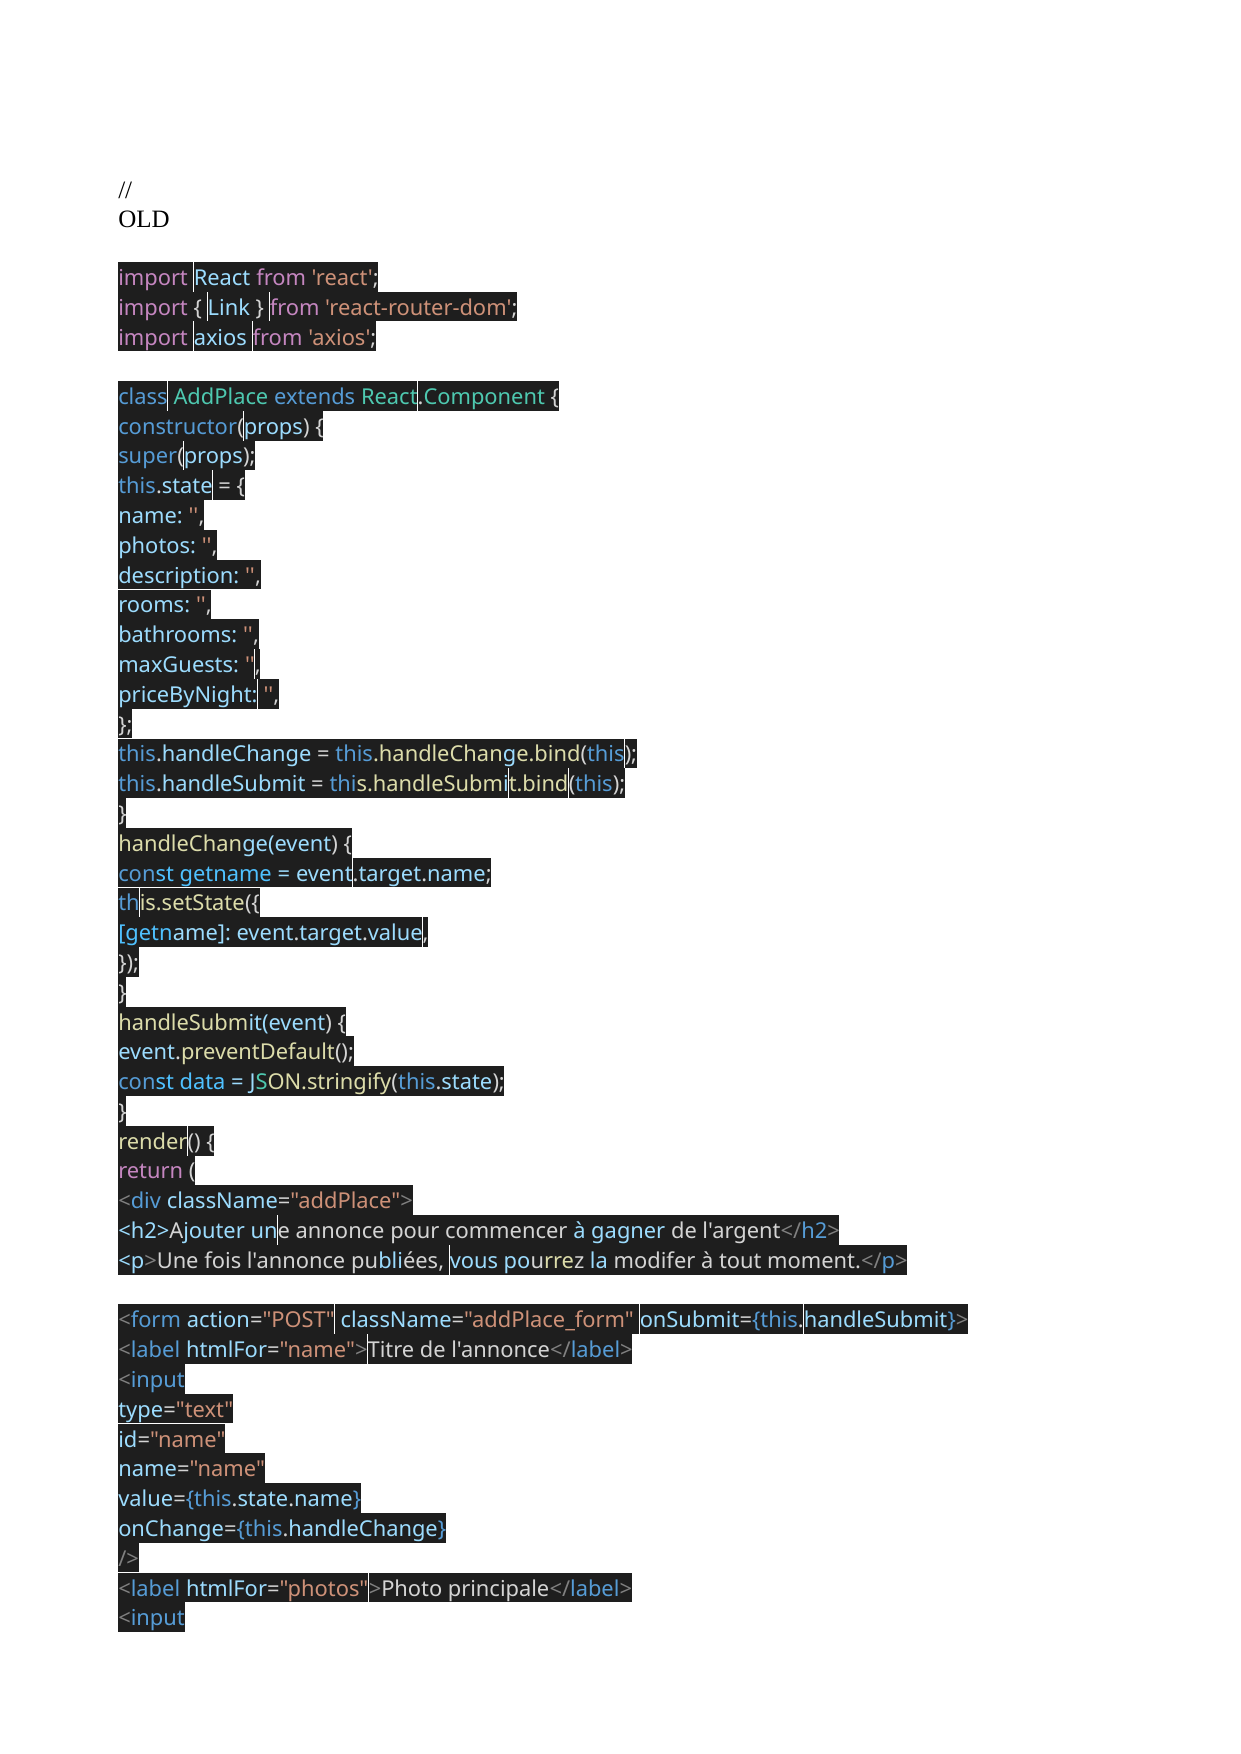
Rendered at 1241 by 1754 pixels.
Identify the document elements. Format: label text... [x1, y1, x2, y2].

text } [118, 977, 1122, 1007]
text // [118, 176, 1122, 204]
text rooms: '', [118, 589, 1122, 619]
text <label htmlFor="name">Titre de l'annonce</label> [118, 1334, 1122, 1364]
text handleChange(event) { [118, 828, 1122, 858]
text import axios from 'axios'; [118, 321, 1122, 351]
text bathrooms: '', [118, 619, 1122, 649]
text const data = JSON.stringify(this.state); [118, 1066, 1122, 1096]
text onChange={this.handleChange} [118, 1513, 1122, 1543]
text } [118, 798, 1122, 828]
text constructor(props) { [118, 411, 1122, 441]
text type="text" [118, 1394, 1122, 1423]
text }; [118, 709, 1122, 738]
text this.setState({ [118, 887, 1122, 917]
text event.preventDefault(); [118, 1036, 1122, 1066]
text <p>Une fois l'annonce publiées, vous pourrez la modifer à tout moment.</p> [118, 1245, 1122, 1275]
text return ( [118, 1156, 1122, 1185]
text [getname]: event.target.value, [118, 917, 1122, 947]
text <h2>Ajouter une annonce pour commencer à gagner de l'argent</h2> [118, 1215, 1122, 1245]
text this.handleSubmit = this.handleSubmit.bind(this); [118, 768, 1122, 798]
text value={this.state.name} [118, 1483, 1122, 1513]
text name: '', [118, 500, 1122, 530]
text }); [118, 947, 1122, 977]
text maxGuests: '', [118, 649, 1122, 679]
text <input [118, 1602, 1122, 1632]
text OLD [118, 204, 1122, 233]
text <form action="POST" className="addPlace_form" onSubmit={this.handleSubmit}> [118, 1304, 1122, 1334]
text render() { [118, 1126, 1122, 1156]
text <label htmlFor="photos">Photo principale</label> [118, 1572, 1122, 1602]
text name="name" [118, 1453, 1122, 1483]
text } [118, 1096, 1122, 1126]
text photos: '', [118, 530, 1122, 560]
text import { Link } from 'react-router-dom'; [118, 292, 1122, 321]
text /> [118, 1543, 1122, 1572]
text this.handleChange = this.handleChange.bind(this); [118, 738, 1122, 768]
text <input [118, 1364, 1122, 1394]
text super(props); [118, 441, 1122, 470]
text priceByNight: '', [118, 679, 1122, 709]
text class AddPlace extends React.Component { [118, 381, 1122, 411]
text id="name" [118, 1423, 1122, 1453]
text const getname = event.target.name; [118, 858, 1122, 887]
text <div className="addPlace"> [118, 1185, 1122, 1215]
text this.state = { [118, 470, 1122, 500]
text import React from 'react'; [118, 262, 1122, 292]
text description: '', [118, 560, 1122, 589]
text handleSubmit(event) { [118, 1007, 1122, 1036]
